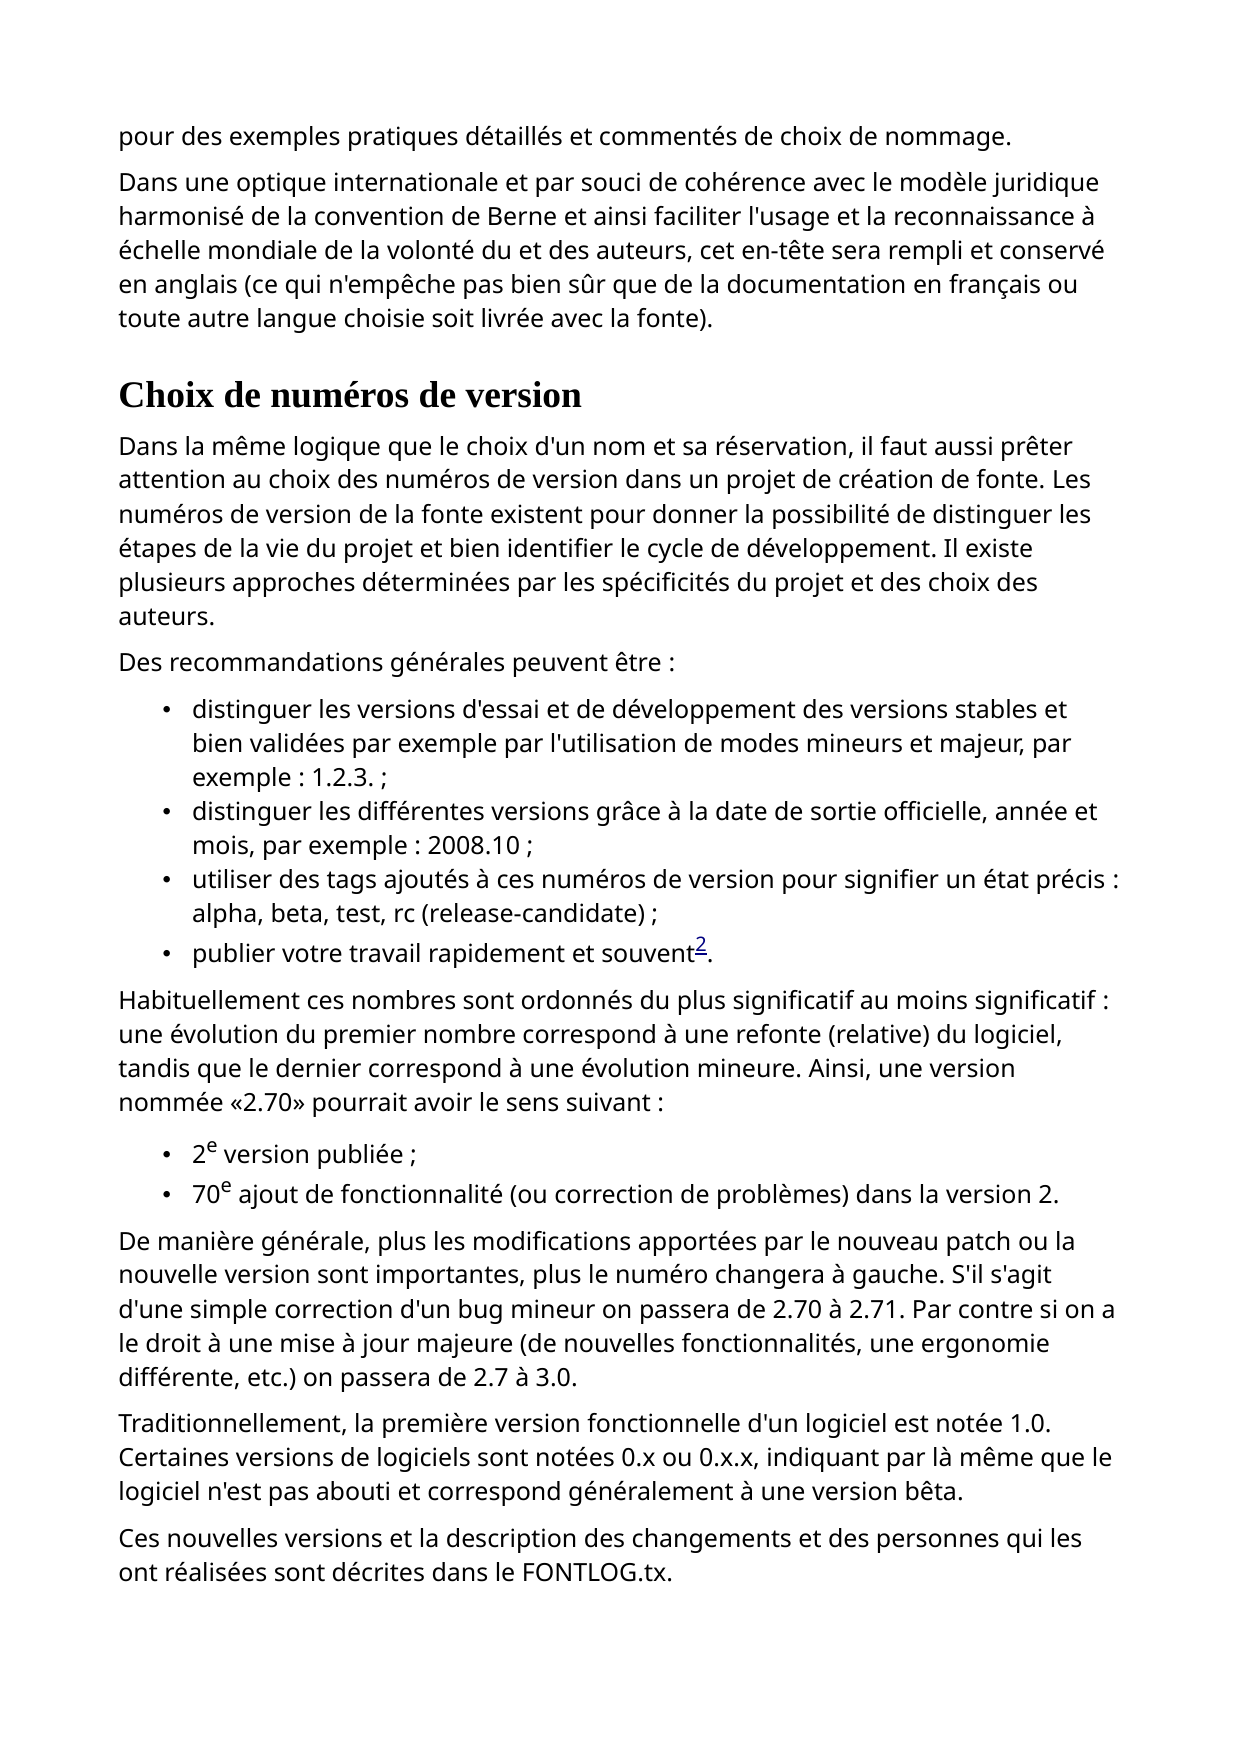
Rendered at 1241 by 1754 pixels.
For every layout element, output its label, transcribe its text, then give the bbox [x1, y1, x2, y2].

text Traditionnellement, la première version fonctionnelle d'un logiciel est notée 1.0. Certaines versions de logiciels sont notées 0.x ou 0.x.x, indiquant par là même que le logiciel n'est pas abouti et correspond généralement à une version bêta. [118, 1406, 1122, 1508]
text Dans une optique internationale et par souci de cohérence avec le modèle juridique harmonisé de la convention de Berne et ainsi faciliter l'usage et la reconnaissance à échelle mondiale de la volonté du et des auteurs, cet en-tête sera rempli et conservé en anglais (ce qui n'empêche pas bien sûr que de la documentation en français ou toute autre langue choisie soit livrée avec la fonte). [118, 165, 1122, 335]
text pour des exemples pratiques détaillés et commentés de choix de nommage. [118, 118, 1122, 152]
subtitle Choix de numéros de version [118, 372, 1122, 416]
text Ces nouvelles versions et la description des changements et des personnes qui les ont réalisées sont décrites dans le FONTLOG.tx. [118, 1521, 1122, 1589]
list distinguer les versions d'essai et de développement des versions stables et bien validées par exemple par l'utilisation de modes mineurs et majeur, par exemple : 1.2.3. ; [162, 692, 1122, 794]
list 70e ajout de fonctionnalité (ou correction de problèmes) dans la version 2. [162, 1171, 1122, 1211]
list 2e version publiée ; [162, 1131, 1122, 1171]
list distinguer les différentes versions grâce à la date de sortie officielle, année et mois, par exemple : 2008.10 ; [162, 794, 1122, 862]
text De manière générale, plus les modifications apportées par le nouveau patch ou la nouvelle version sont importantes, plus le numéro changera à gauche. S'il s'agit d'une simple correction d'un bug mineur on passera de 2.70 à 2.71. Par contre si on a le droit à une mise à jour majeure (de nouvelles fonctionnalités, une ergonomie différente, etc.) on passera de 2.7 à 3.0. [118, 1223, 1122, 1393]
text Des recommandations générales peuvent être : [118, 645, 1122, 679]
text Habituellement ces nombres sont ordonnés du plus significatif au moins significatif : une évolution du premier nombre correspond à une refonte (relative) du logiciel, tandis que le dernier correspond à une évolution mineure. Ainsi, une version nommée «2.70» pourrait avoir le sens suivant : [118, 982, 1122, 1118]
text Dans la même logique que le choix d'un nom et sa réservation, il faut aussi prêter attention au choix des numéros de version dans un projet de création de fonte. Les numéros de version de la fonte existent pour donner la possibilité de distinguer les étapes de la vie du projet et bien identifier le cycle de développement. Il existe plusieurs approches déterminées par les spécificités du projet et des choix des auteurs. [118, 428, 1122, 632]
list publier votre travail rapidement et souvent2. [162, 930, 1122, 970]
list utiliser des tags ajoutés à ces numéros de version pour signifier un état précis : alpha, beta, test, rc (release-candidate) ; [162, 862, 1122, 930]
